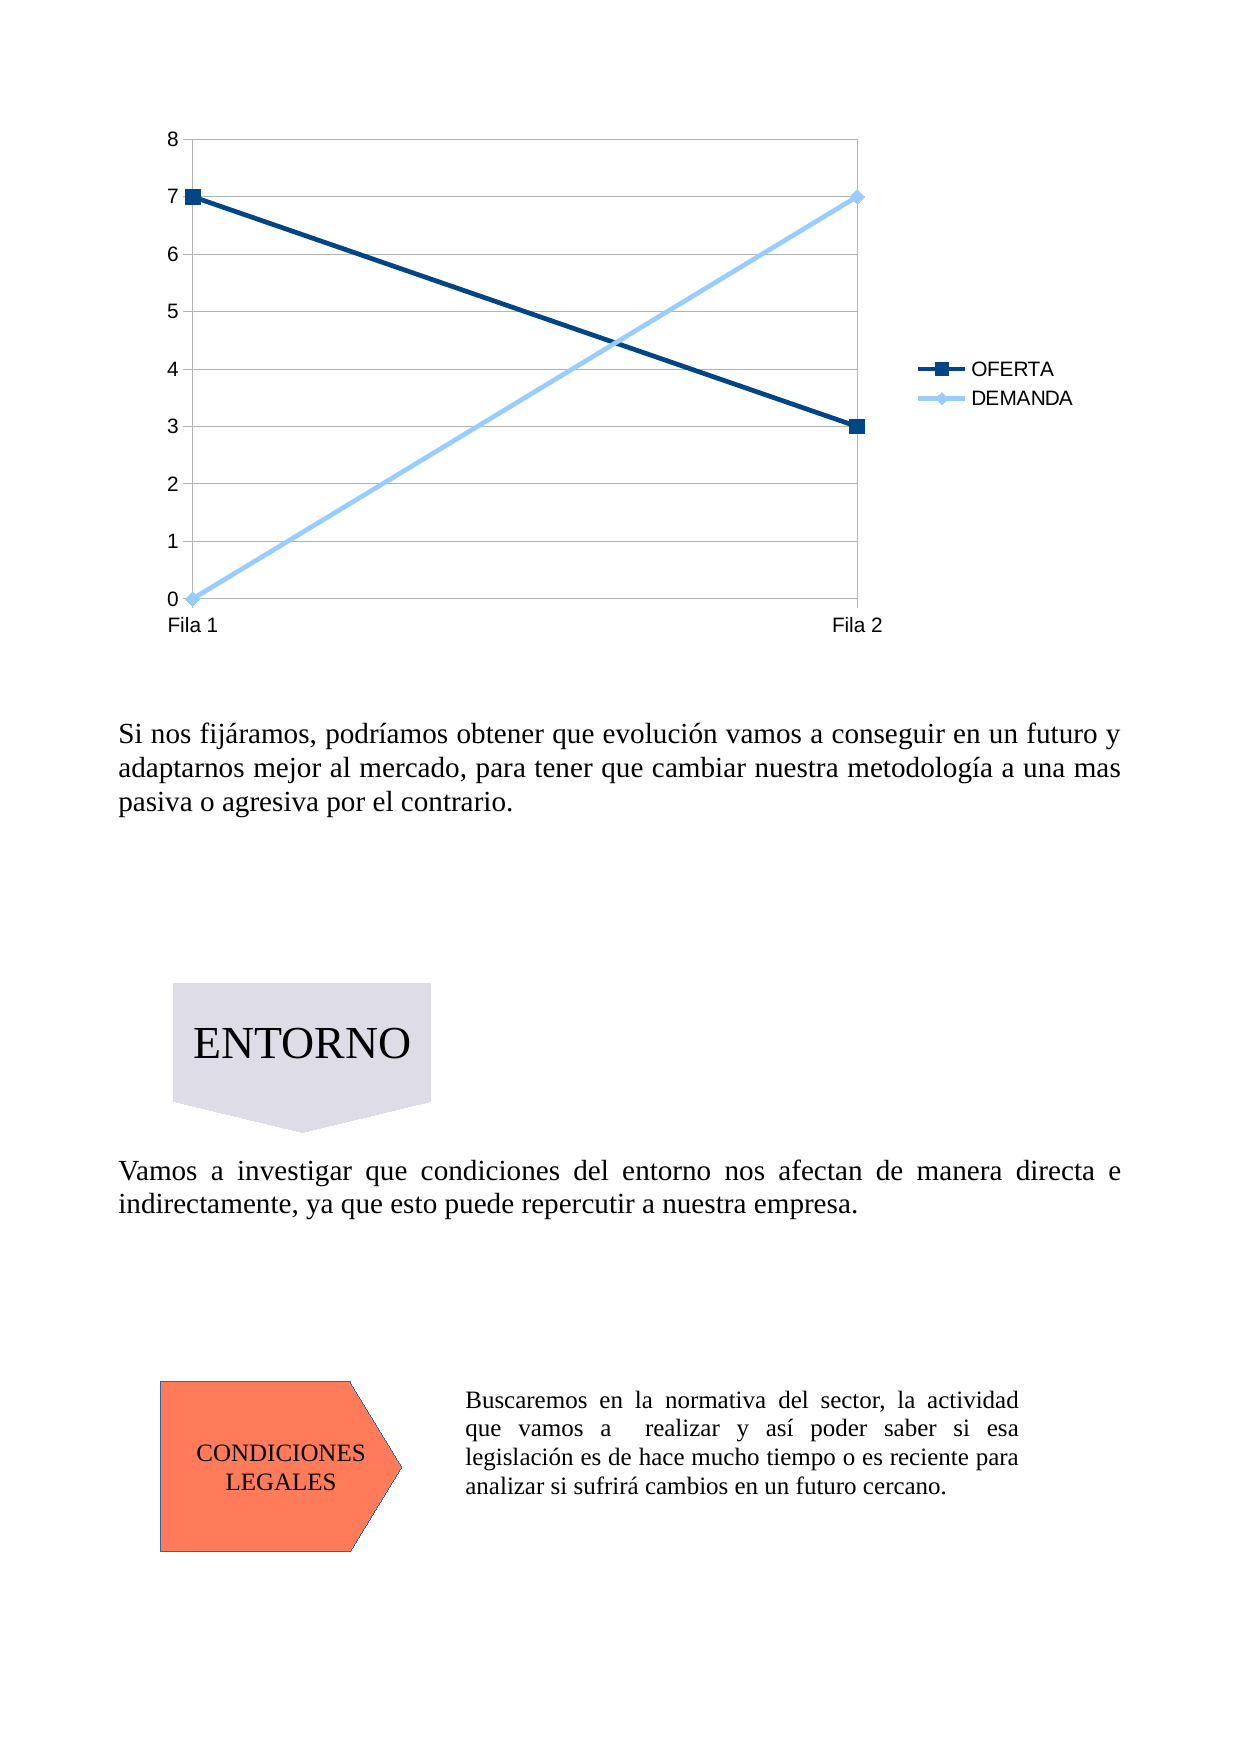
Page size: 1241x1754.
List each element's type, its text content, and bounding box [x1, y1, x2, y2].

text Vamos a investigar que condiciones del entorno nos afectan de manera directa e indirectamente, ya que esto puede repercutir a nuestra empresa. [118, 1153, 1122, 1220]
text Si nos fijáramos, podríamos obtener que evolución vamos a conseguir en un futuro y adaptarnos mejor al mercado, para tener que cambiar nuestra metodología a una mas pasiva o agresiva por el contrario. [118, 717, 1122, 817]
